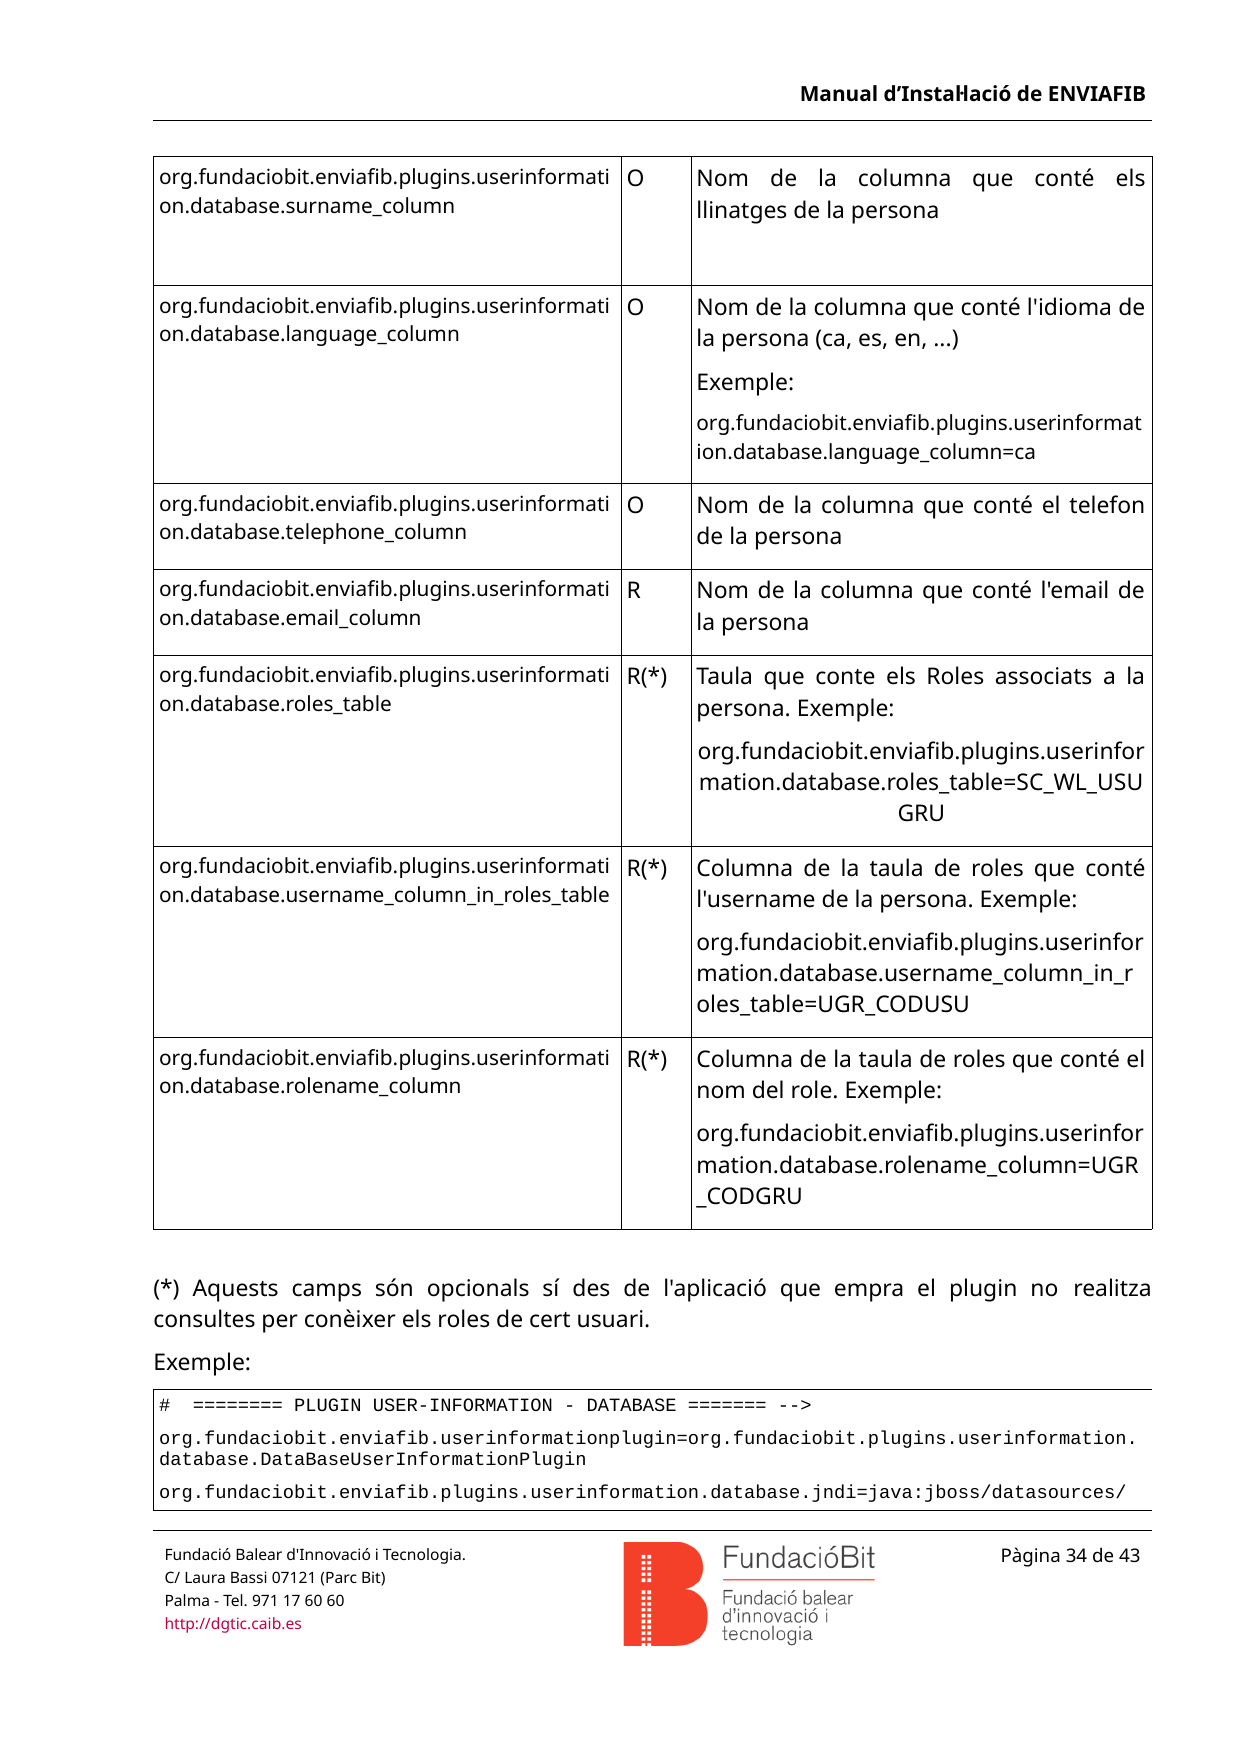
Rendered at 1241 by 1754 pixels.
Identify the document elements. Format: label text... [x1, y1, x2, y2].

table_cell Taula que conte els Roles associats a la persona. Exemple: org.fundaciobit.enviafib.plugins.userinformation.database.roles_table=SC_WL_USUGRU [692, 656, 1152, 846]
table_cell Nom de la columna que conté el telefon de la persona [692, 484, 1152, 569]
table_cell R(*) [622, 847, 691, 1037]
text (*) Aquests camps són opcionals sí des de l'aplicació que empra el plugin no realitza consultes per conèixer els roles de cert usuari. [153, 1272, 1152, 1334]
table_cell R(*) [622, 1038, 691, 1228]
table_cell R [622, 570, 691, 654]
table_cell org.fundaciobit.enviafib.plugins.userinformation.database.surname_column [154, 157, 621, 285]
text Exemple: [153, 1346, 1152, 1377]
table_cell Columna de la taula de roles que conté el nom del role. Exemple: org.fundaciobit.enviafib.plugins.userinformation.database.rolename_column=UGR_CODGRU [692, 1038, 1152, 1228]
table_cell Nom de la columna que conté l'email de la persona [692, 570, 1152, 654]
table_cell O [622, 286, 691, 483]
table_cell org.fundaciobit.enviafib.plugins.userinformation.database.rolename_column [154, 1038, 621, 1228]
table_cell Columna de la taula de roles que conté l'username de la persona. Exemple: org.fundaciobit.enviafib.plugins.userinformation.database.username_column_in_roles_table=UGR_CODUSU [692, 847, 1152, 1037]
table_cell org.fundaciobit.enviafib.plugins.userinformation.database.username_column_in_roles_table [154, 847, 621, 1037]
table_cell org.fundaciobit.enviafib.plugins.userinformation.database.language_column [154, 286, 621, 483]
table_cell O [622, 484, 691, 569]
picture [623, 1542, 875, 1646]
table_cell O [622, 157, 691, 285]
table_cell org.fundaciobit.enviafib.plugins.userinformation.database.roles_table [154, 656, 621, 846]
table_cell org.fundaciobit.enviafib.plugins.userinformation.database.telephone_column [154, 484, 621, 569]
table_cell Nom de la columna que conté l'idioma de la persona (ca, es, en, ...) Exemple: org.fundaciobit.enviafib.plugins.userinformation.database.language_column=ca [692, 286, 1152, 483]
table_cell R(*) [622, 656, 691, 846]
table_cell org.fundaciobit.enviafib.plugins.userinformation.database.email_column [154, 570, 621, 654]
table_cell Nom de la columna que conté els llinatges de la persona [692, 157, 1152, 285]
table_header # ======== PLUGIN USER-INFORMATION - DATABASE ======= --> org.fundaciobit.enviafib.userinformationplugin=org.fundaciobit.plugins.userinformation.database.DataBaseUserInformationPlugin org.fundaciobit.enviafib.plugins.userinformation.database.jndi=java:jboss/datasources/ [154, 1390, 1152, 1510]
